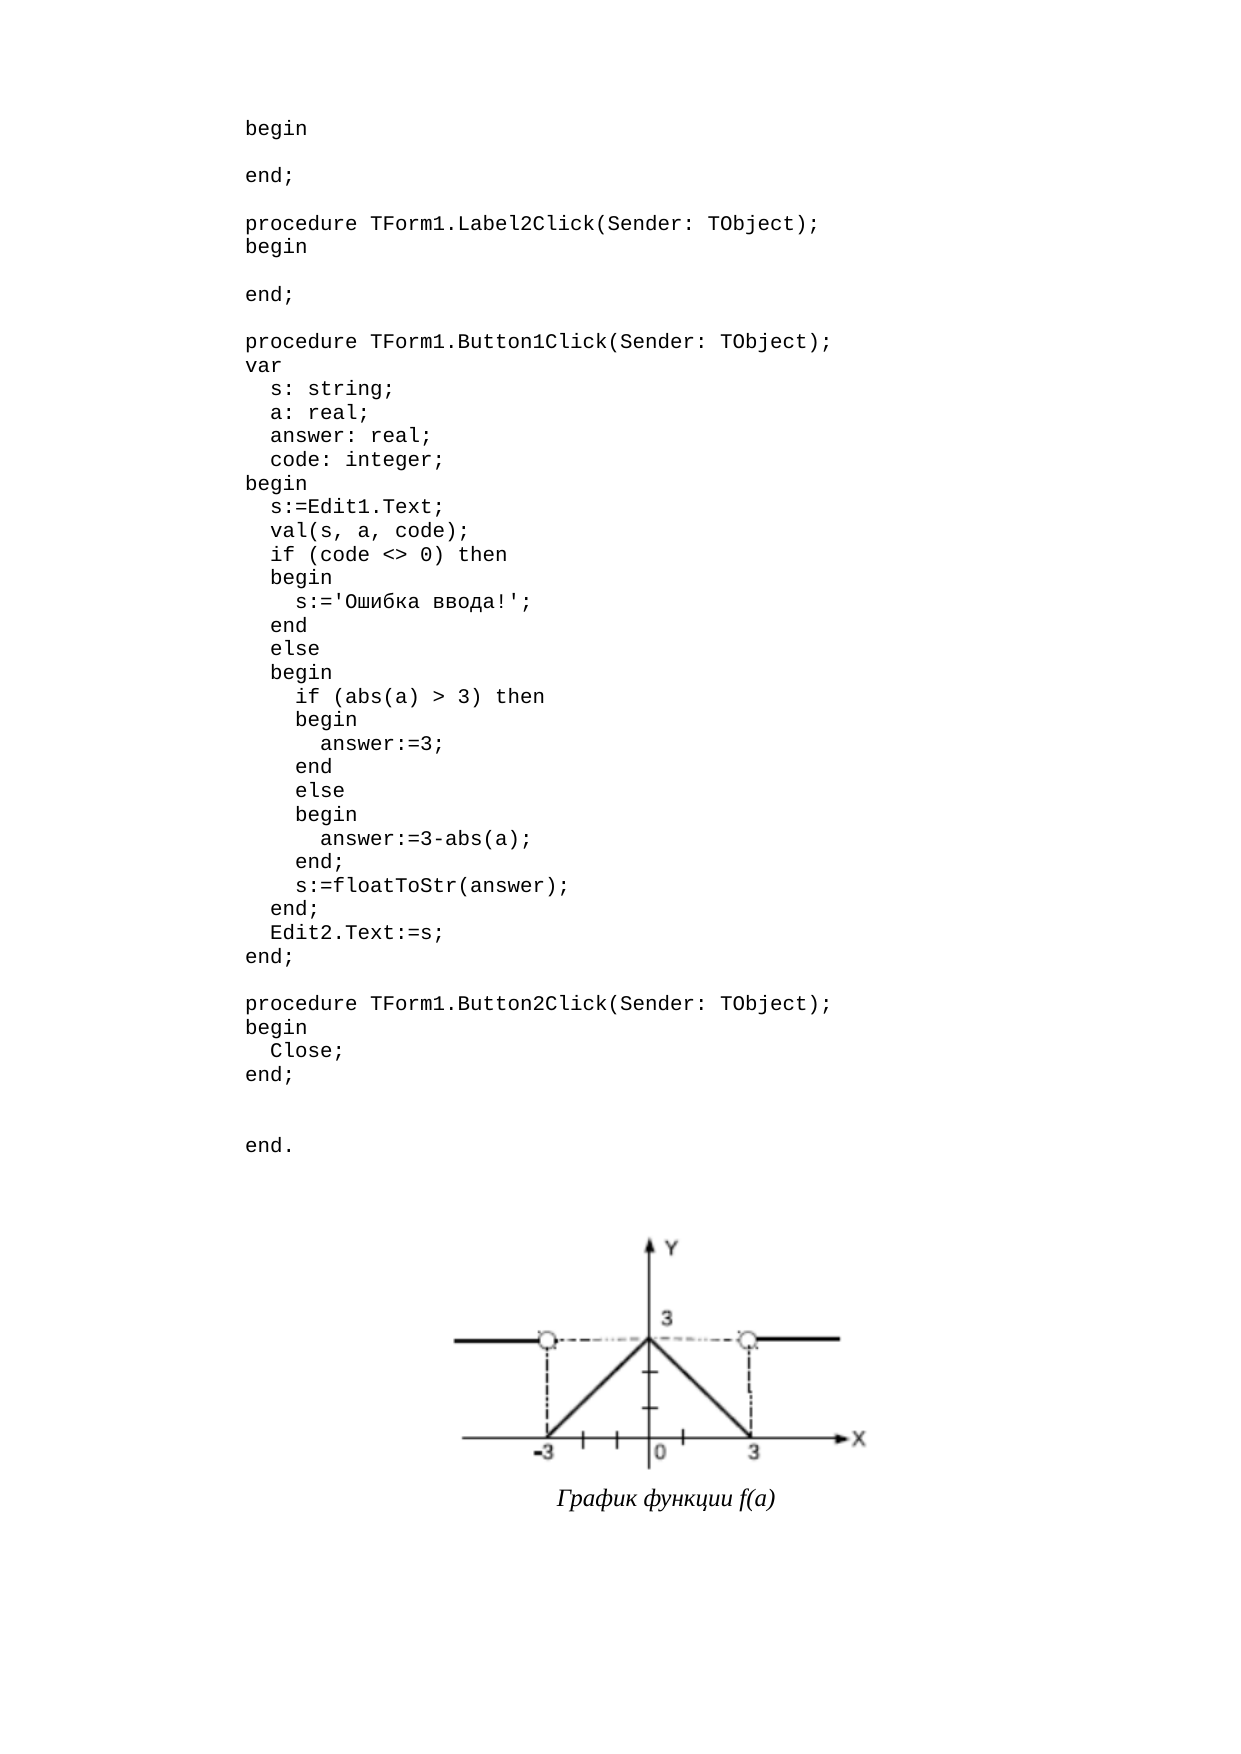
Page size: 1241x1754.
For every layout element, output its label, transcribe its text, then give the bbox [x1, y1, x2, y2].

text end; [156, 898, 1178, 922]
text begin [156, 118, 1178, 142]
text end [156, 615, 1178, 638]
text s: string; [156, 378, 1178, 402]
text answer:=3-abs(a); [156, 827, 1178, 851]
text if (abs(a) > 3) then [156, 686, 1178, 709]
text var [156, 354, 1178, 378]
text Close; [156, 1040, 1178, 1064]
text if (code <> 0) then [156, 544, 1178, 567]
text График функции f(a) [156, 1484, 1178, 1512]
text begin [156, 662, 1178, 686]
text end. [156, 1135, 1178, 1158]
text end; [156, 946, 1178, 969]
text begin [156, 1017, 1178, 1040]
text answer: real; [156, 426, 1178, 449]
text end; [156, 851, 1178, 875]
text begin [156, 236, 1178, 260]
text end; [156, 165, 1178, 189]
text procedure TForm1.Button2Click(Sender: TObject); [156, 993, 1178, 1017]
text val(s, a, code); [156, 520, 1178, 544]
text procedure TForm1.Label2Click(Sender: TObject); [156, 213, 1178, 236]
text else [156, 638, 1178, 662]
text code: integer; [156, 449, 1178, 473]
text end; [156, 1064, 1178, 1088]
text else [156, 780, 1178, 804]
text s:=floatToStr(answer); [156, 875, 1178, 898]
text a: real; [156, 402, 1178, 426]
text procedure TForm1.Button1Click(Sender: TObject); [156, 331, 1178, 354]
text end [156, 757, 1178, 780]
text begin [156, 473, 1178, 496]
text s:='Ошибка ввода!'; [156, 591, 1178, 615]
picture [156, 1194, 1179, 1484]
text begin [156, 804, 1178, 827]
text end; [156, 284, 1178, 307]
text begin [156, 567, 1178, 591]
text answer:=3; [156, 733, 1178, 757]
text Edit2.Text:=s; [156, 922, 1178, 946]
text begin [156, 709, 1178, 733]
text s:=Edit1.Text; [156, 496, 1178, 520]
